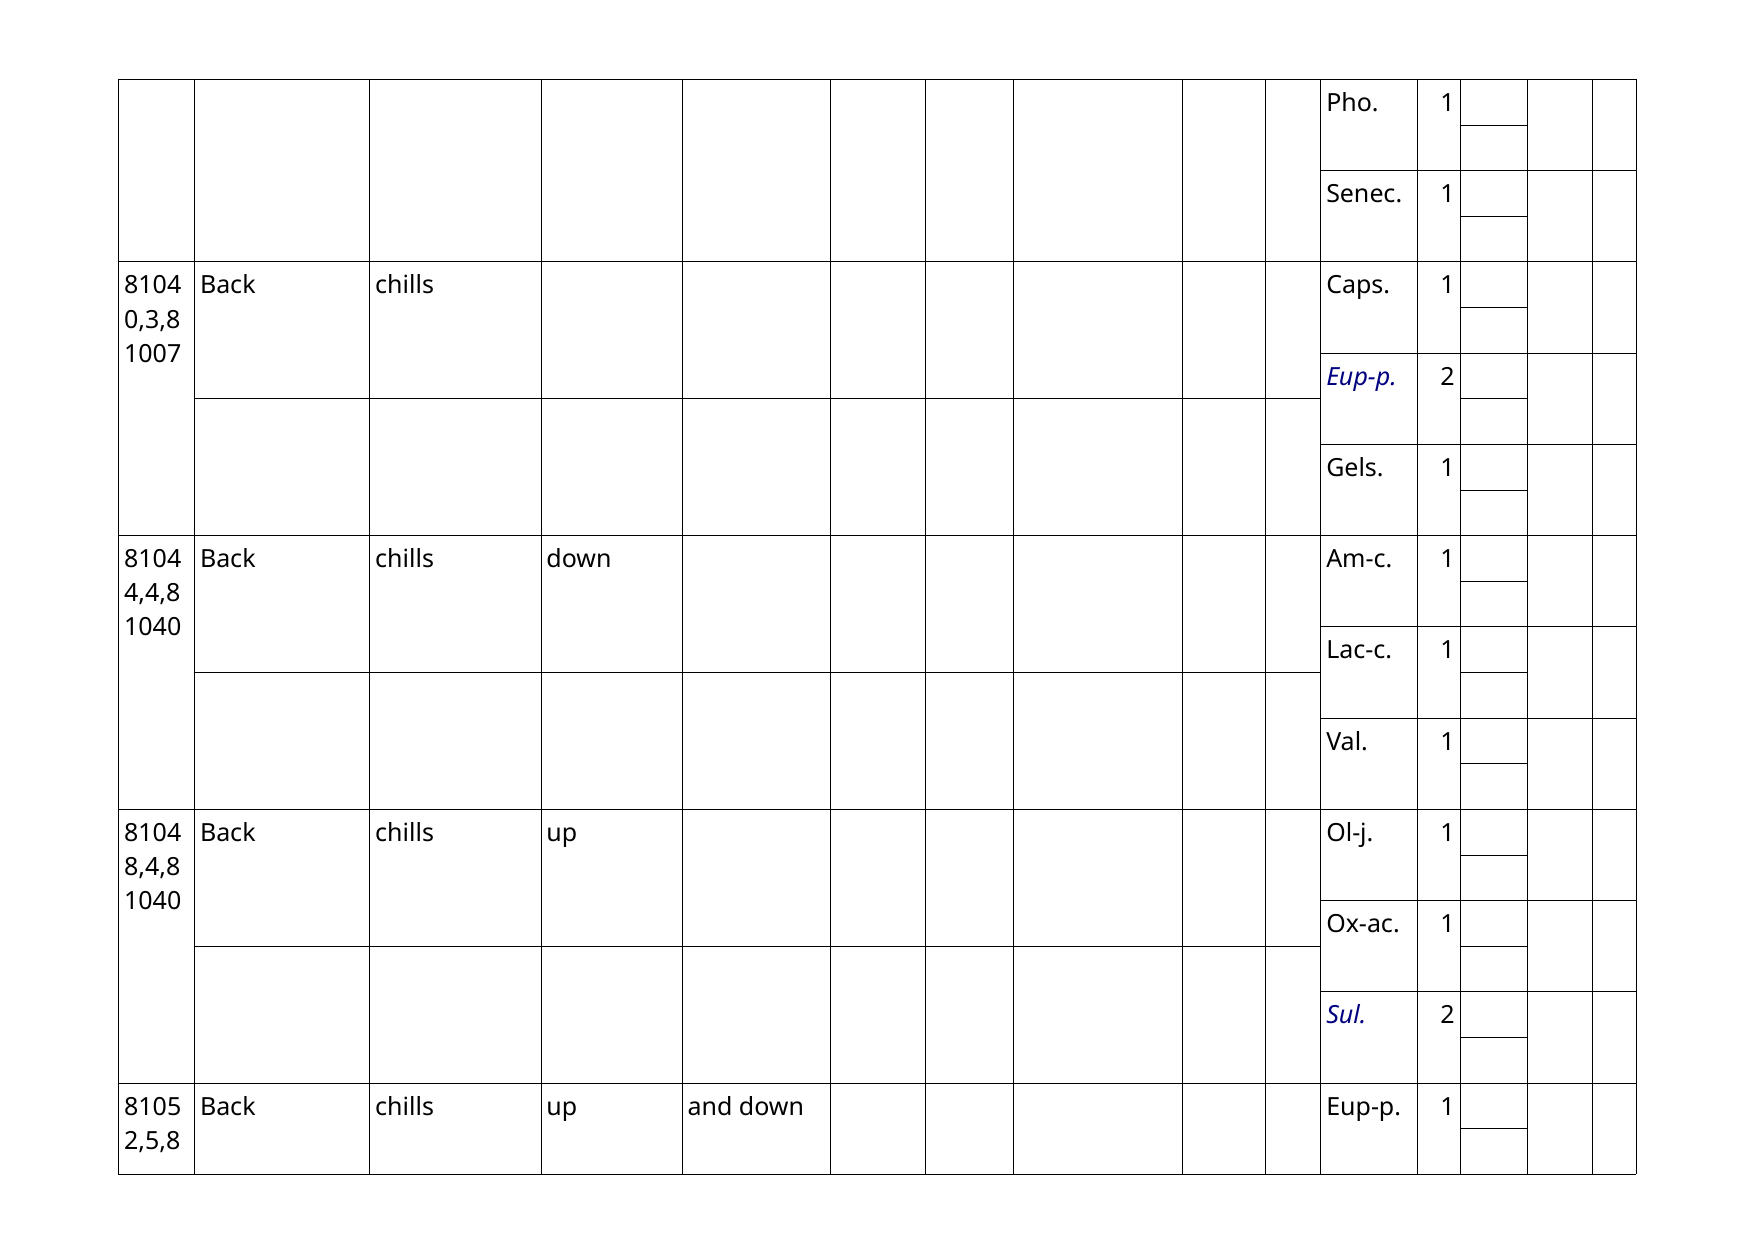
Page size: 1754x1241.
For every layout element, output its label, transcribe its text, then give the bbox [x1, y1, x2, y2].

table_cell [542, 262, 682, 398]
table_cell [1461, 445, 1527, 489]
table_cell [1183, 262, 1265, 398]
table_cell 1 [1418, 901, 1460, 991]
table_cell [1461, 719, 1527, 763]
table_cell Sul. [1321, 992, 1417, 1083]
table_cell [1461, 308, 1527, 353]
table_cell [370, 947, 541, 1083]
table_cell 1 [1418, 171, 1460, 261]
table_cell [1461, 947, 1527, 991]
table_cell [926, 262, 1013, 398]
table_cell 1 [1418, 80, 1460, 170]
table_cell [683, 947, 830, 1083]
table_cell [926, 80, 1013, 261]
table_cell [1528, 719, 1592, 809]
table_cell 1 [1418, 627, 1460, 718]
table_cell 81052,5,8 [119, 1084, 194, 1174]
table_cell [1266, 80, 1320, 261]
table_cell [831, 1084, 925, 1174]
table_cell [1528, 80, 1592, 170]
table_cell [1593, 992, 1636, 1083]
table_cell [1593, 901, 1636, 991]
table_cell [119, 80, 194, 261]
table_cell [1014, 399, 1182, 535]
table_cell [1528, 901, 1592, 991]
table_cell [195, 673, 369, 809]
table_cell [1266, 399, 1320, 535]
table_cell [1014, 536, 1182, 672]
table_cell Gels. [1321, 445, 1417, 535]
table_cell [1461, 126, 1527, 170]
table_cell [1461, 171, 1527, 216]
table_cell Caps. [1321, 262, 1417, 353]
table_cell Eup-p. [1321, 1084, 1417, 1174]
table_cell [1266, 1084, 1320, 1174]
table_cell [926, 947, 1013, 1083]
table_cell [1461, 399, 1527, 444]
table_cell [1593, 171, 1636, 261]
table_cell Back [195, 1084, 369, 1174]
table_cell [1593, 1084, 1636, 1174]
table_cell [831, 399, 925, 535]
table_cell [1266, 536, 1320, 672]
table_cell [1461, 810, 1527, 854]
table_cell 81044,4,81040 [119, 536, 194, 809]
table_cell [195, 399, 369, 535]
table_cell [1266, 947, 1320, 1083]
table_cell [1266, 673, 1320, 809]
table_cell 2 [1418, 992, 1460, 1083]
table_cell [926, 810, 1013, 946]
table_cell [1593, 354, 1636, 444]
table_cell Ol-j. [1321, 810, 1417, 900]
table_cell [831, 810, 925, 946]
table_cell [1461, 80, 1527, 124]
table_cell 1 [1418, 536, 1460, 626]
table_cell [1528, 627, 1592, 718]
table_cell [370, 80, 541, 261]
table_cell down [542, 536, 682, 672]
table_cell [1183, 1084, 1265, 1174]
table_cell [195, 947, 369, 1083]
table_cell [1528, 171, 1592, 261]
table_cell chills [370, 536, 541, 672]
table_cell [1014, 947, 1182, 1083]
table_cell [926, 1084, 1013, 1174]
table_cell [1266, 810, 1320, 946]
table_cell [1183, 947, 1265, 1083]
table_cell [1593, 536, 1636, 626]
table_cell [1266, 262, 1320, 398]
table_cell Lac-c. [1321, 627, 1417, 718]
table_cell [1528, 354, 1592, 444]
table_cell [1014, 1084, 1182, 1174]
table_cell Am-c. [1321, 536, 1417, 626]
table_cell [1593, 627, 1636, 718]
table_cell [542, 673, 682, 809]
table_cell Ox-ac. [1321, 901, 1417, 991]
table_cell Eup-p. [1321, 354, 1417, 444]
table_cell [542, 80, 682, 261]
table_cell [542, 399, 682, 535]
table_cell [1461, 582, 1527, 626]
table_cell [831, 80, 925, 261]
table_cell [1593, 719, 1636, 809]
table_cell [1461, 1084, 1527, 1128]
table_cell [1528, 262, 1592, 353]
table_cell [1461, 627, 1527, 672]
table_cell [1014, 80, 1182, 261]
table_cell Senec. [1321, 171, 1417, 261]
table_cell [831, 673, 925, 809]
table_cell [1014, 673, 1182, 809]
table_cell 1 [1418, 262, 1460, 353]
table_cell [683, 262, 830, 398]
table_cell [831, 536, 925, 672]
table_cell [1461, 536, 1527, 581]
table_cell [683, 80, 830, 261]
table_cell [370, 673, 541, 809]
table_cell 81048,4,81040 [119, 810, 194, 1083]
table_cell chills [370, 1084, 541, 1174]
table_cell [683, 399, 830, 535]
table_cell chills [370, 810, 541, 946]
table_cell [1461, 764, 1527, 809]
table_cell [1593, 80, 1636, 170]
table_cell [1183, 673, 1265, 809]
table_cell [1461, 901, 1527, 946]
table_cell and down [683, 1084, 830, 1174]
table_cell [1593, 810, 1636, 900]
table_cell [683, 536, 830, 672]
table_cell 1 [1418, 445, 1460, 535]
table_cell 1 [1418, 810, 1460, 900]
table_cell [1528, 992, 1592, 1083]
table_cell [926, 673, 1013, 809]
table_cell [1528, 810, 1592, 900]
table_cell [370, 399, 541, 535]
table_cell [926, 536, 1013, 672]
table_cell 1 [1418, 719, 1460, 809]
table_cell Val. [1321, 719, 1417, 809]
table_cell [1461, 992, 1527, 1037]
table_cell [1528, 1084, 1592, 1174]
table_cell [683, 673, 830, 809]
table_cell [1593, 445, 1636, 535]
table_cell [1183, 536, 1265, 672]
table_cell [831, 947, 925, 1083]
table_cell [926, 399, 1013, 535]
table_cell 2 [1418, 354, 1460, 444]
table_cell [1528, 445, 1592, 535]
table_cell [1593, 262, 1636, 353]
table_cell [195, 80, 369, 261]
table_cell [831, 262, 925, 398]
table_cell [542, 947, 682, 1083]
table_cell [1461, 1129, 1527, 1174]
table_cell Pho. [1321, 80, 1417, 170]
table_cell [683, 810, 830, 946]
table_cell [1183, 399, 1265, 535]
table_cell Back [195, 810, 369, 946]
table_cell [1014, 810, 1182, 946]
table_cell [1461, 856, 1527, 900]
table_cell up [542, 810, 682, 946]
table_cell 81040,3,81007 [119, 262, 194, 535]
table_cell [1014, 262, 1182, 398]
table_cell chills [370, 262, 541, 398]
table_cell [1461, 673, 1527, 718]
table_cell [1183, 810, 1265, 946]
table_cell [1528, 536, 1592, 626]
table_cell Back [195, 262, 369, 398]
table_cell 1 [1418, 1084, 1460, 1174]
table_cell up [542, 1084, 682, 1174]
table_cell [1461, 491, 1527, 535]
table_cell [1461, 1038, 1527, 1083]
table_cell [1461, 354, 1527, 398]
table_cell [1461, 262, 1527, 307]
table_cell [1183, 80, 1265, 261]
table_cell [1461, 217, 1527, 261]
table_cell Back [195, 536, 369, 672]
